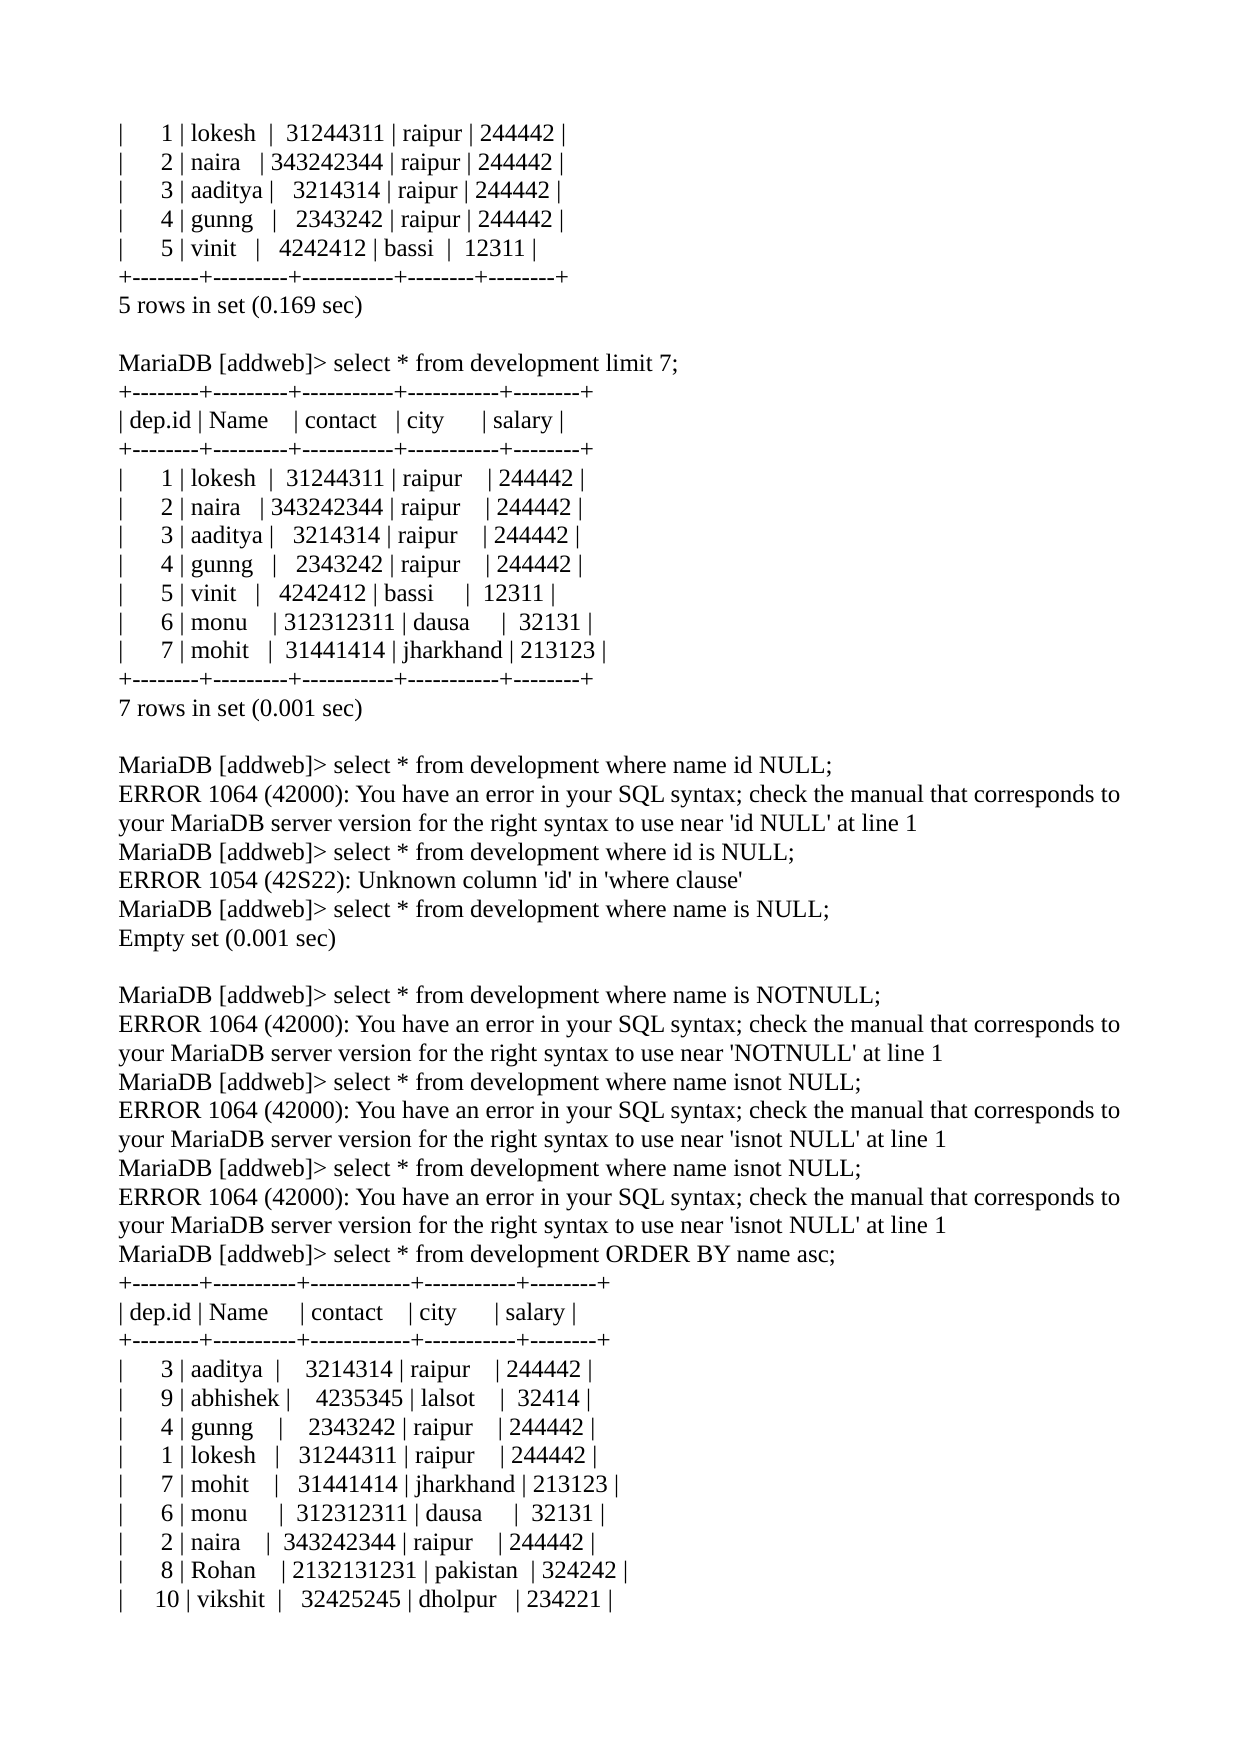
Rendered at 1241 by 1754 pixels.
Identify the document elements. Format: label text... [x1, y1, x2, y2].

text | 3 | aaditya | 3214314 | raipur | 244442 | [118, 1354, 1122, 1383]
text | 4 | gunng | 2343242 | raipur | 244442 | [118, 1412, 1122, 1441]
text +--------+---------+-----------+-----------+--------+ [118, 664, 1122, 693]
text | 1 | lokesh | 31244311 | raipur | 244442 | [118, 463, 1122, 492]
text ERROR 1054 (42S22): Unknown column 'id' in 'where clause' [118, 866, 1122, 894]
text | 7 | mohit | 31441414 | jharkhand | 213123 | [118, 1469, 1122, 1498]
text ERROR 1064 (42000): You have an error in your SQL syntax; check the manual that corresponds to your MariaDB server version for the right syntax to use near 'isnot NULL' at line 1 [118, 1182, 1122, 1239]
text ERROR 1064 (42000): You have an error in your SQL syntax; check the manual that corresponds to your MariaDB server version for the right syntax to use near 'isnot NULL' at line 1 [118, 1096, 1122, 1153]
text | 6 | monu | 312312311 | dausa | 32131 | [118, 607, 1122, 636]
text | dep.id | Name | contact | city | salary | [118, 406, 1122, 434]
text | 5 | vinit | 4242412 | bassi | 12311 | [118, 578, 1122, 607]
text MariaDB [addweb]> select * from development where name isnot NULL; [118, 1153, 1122, 1182]
text 5 rows in set (0.169 sec) [118, 291, 1122, 319]
text | 3 | aaditya | 3214314 | raipur | 244442 | [118, 521, 1122, 549]
text | 10 | vikshit | 32425245 | dholpur | 234221 | [118, 1584, 1122, 1613]
text | 8 | Rohan | 2132131231 | pakistan | 324242 | [118, 1556, 1122, 1584]
text | 1 | lokesh | 31244311 | raipur | 244442 | [118, 1441, 1122, 1469]
text | 5 | vinit | 4242412 | bassi | 12311 | [118, 233, 1122, 262]
text +--------+----------+------------+-----------+--------+ [118, 1326, 1122, 1354]
text | 3 | aaditya | 3214314 | raipur | 244442 | [118, 176, 1122, 204]
text | 1 | lokesh | 31244311 | raipur | 244442 | [118, 118, 1122, 147]
text MariaDB [addweb]> select * from development ORDER BY name asc; [118, 1239, 1122, 1268]
text MariaDB [addweb]> select * from development where id is NULL; [118, 837, 1122, 866]
text MariaDB [addweb]> select * from development where name isnot NULL; [118, 1067, 1122, 1096]
text ERROR 1064 (42000): You have an error in your SQL syntax; check the manual that corresponds to your MariaDB server version for the right syntax to use near 'id NULL' at line 1 [118, 779, 1122, 837]
text +--------+---------+-----------+-----------+--------+ [118, 377, 1122, 406]
text +--------+---------+-----------+--------+--------+ [118, 262, 1122, 291]
text +--------+---------+-----------+-----------+--------+ [118, 434, 1122, 463]
text MariaDB [addweb]> select * from development where name id NULL; [118, 751, 1122, 779]
text | 7 | mohit | 31441414 | jharkhand | 213123 | [118, 636, 1122, 664]
text 7 rows in set (0.001 sec) [118, 693, 1122, 722]
text Empty set (0.001 sec) [118, 923, 1122, 952]
text ERROR 1064 (42000): You have an error in your SQL syntax; check the manual that corresponds to your MariaDB server version for the right syntax to use near 'NOTNULL' at line 1 [118, 1009, 1122, 1067]
text | 6 | monu | 312312311 | dausa | 32131 | [118, 1498, 1122, 1527]
text MariaDB [addweb]> select * from development where name is NULL; [118, 894, 1122, 923]
text | 2 | naira | 343242344 | raipur | 244442 | [118, 492, 1122, 521]
text | 2 | naira | 343242344 | raipur | 244442 | [118, 147, 1122, 176]
text +--------+----------+------------+-----------+--------+ [118, 1268, 1122, 1297]
text | 9 | abhishek | 4235345 | lalsot | 32414 | [118, 1383, 1122, 1412]
text | 4 | gunng | 2343242 | raipur | 244442 | [118, 204, 1122, 233]
text | 2 | naira | 343242344 | raipur | 244442 | [118, 1527, 1122, 1556]
text MariaDB [addweb]> select * from development where name is NOTNULL; [118, 981, 1122, 1009]
text MariaDB [addweb]> select * from development limit 7; [118, 348, 1122, 377]
text | 4 | gunng | 2343242 | raipur | 244442 | [118, 549, 1122, 578]
text | dep.id | Name | contact | city | salary | [118, 1297, 1122, 1326]
